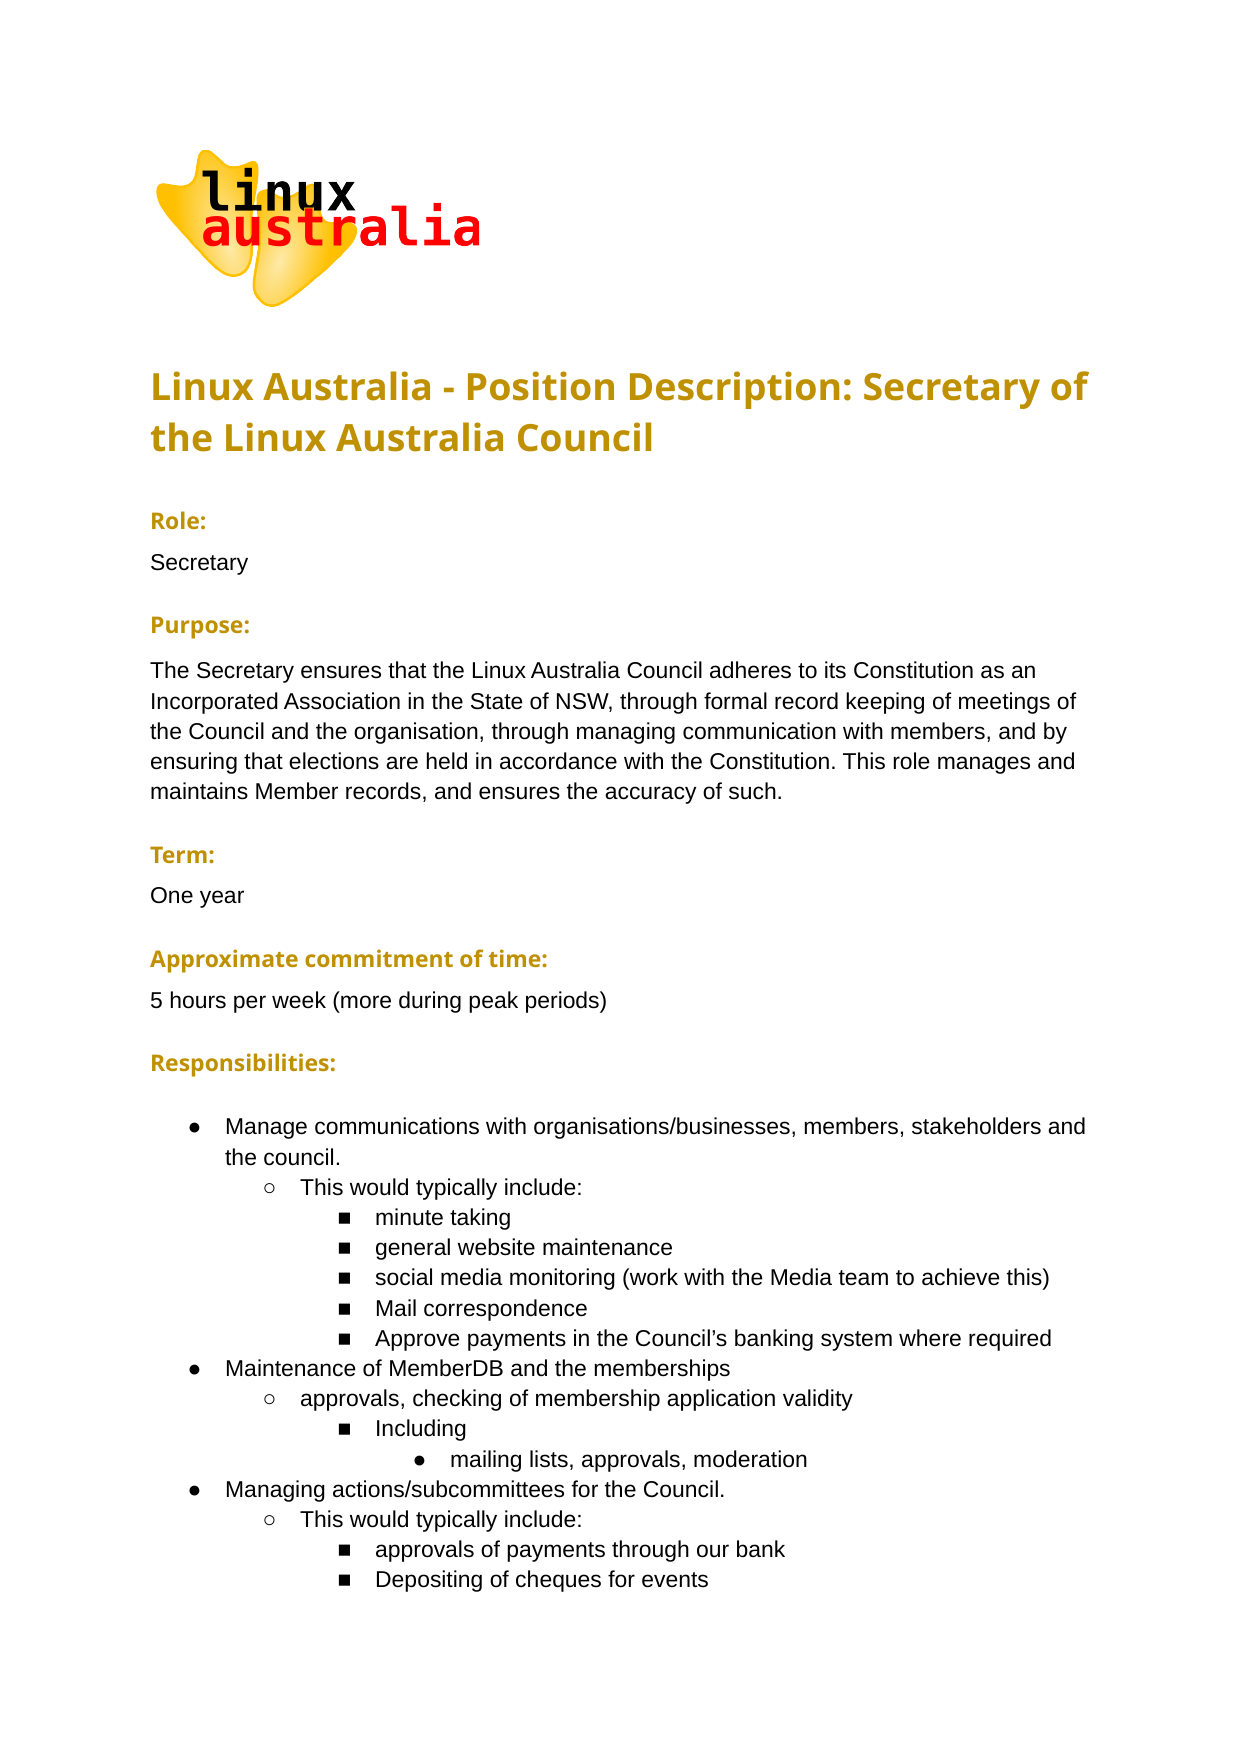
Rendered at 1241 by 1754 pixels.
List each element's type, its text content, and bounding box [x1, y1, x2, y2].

list Mail correspondence [337, 1294, 1090, 1321]
list Manage communications with organisations/businesses, members, stakeholders and the council. [187, 1113, 1090, 1170]
subtitle Term: [150, 839, 1090, 870]
text One year [150, 882, 1090, 909]
subtitle Purpose: [150, 609, 1090, 640]
picture [156, 150, 480, 307]
subtitle Linux Australia - Position Description: Secretary of the Linux Australia Council [150, 360, 1090, 462]
subtitle Role: [150, 505, 1090, 536]
subtitle Approximate commitment of time: [150, 943, 1090, 974]
list Including [337, 1415, 1090, 1442]
list minute taking [337, 1204, 1090, 1230]
list Approve payments in the Council’s banking system where required [337, 1325, 1090, 1351]
list Depositing of cheques for events [337, 1566, 1090, 1593]
list general website maintenance [337, 1234, 1090, 1260]
list This would typically include: [262, 1174, 1090, 1200]
list Managing actions/subcommittees for the Council. [187, 1476, 1090, 1502]
text 5 hours per week (more during peak periods) [150, 987, 1090, 1013]
list mailing lists, approvals, moderation [412, 1446, 1090, 1472]
list Maintenance of MemberDB and the memberships [187, 1355, 1090, 1381]
list approvals of payments through our bank [337, 1536, 1090, 1562]
list approvals, checking of membership application validity [262, 1385, 1090, 1411]
list This would typically include: [262, 1506, 1090, 1532]
list social media monitoring (work with the Media team to achieve this) [337, 1264, 1090, 1291]
text Secretary [150, 549, 1090, 575]
text The Secretary ensures that the Linux Australia Council adheres to its Constitution as an Incorporated Association in the State of NSW, through formal record keeping of meetings of the Council and the organisation, through managing communication with members, and by ensuring that elections are held in accordance with the Constitution. This role manages and maintains Member records, and ensures the accuracy of such. [150, 657, 1090, 805]
text Responsibilities: [150, 1047, 1090, 1078]
